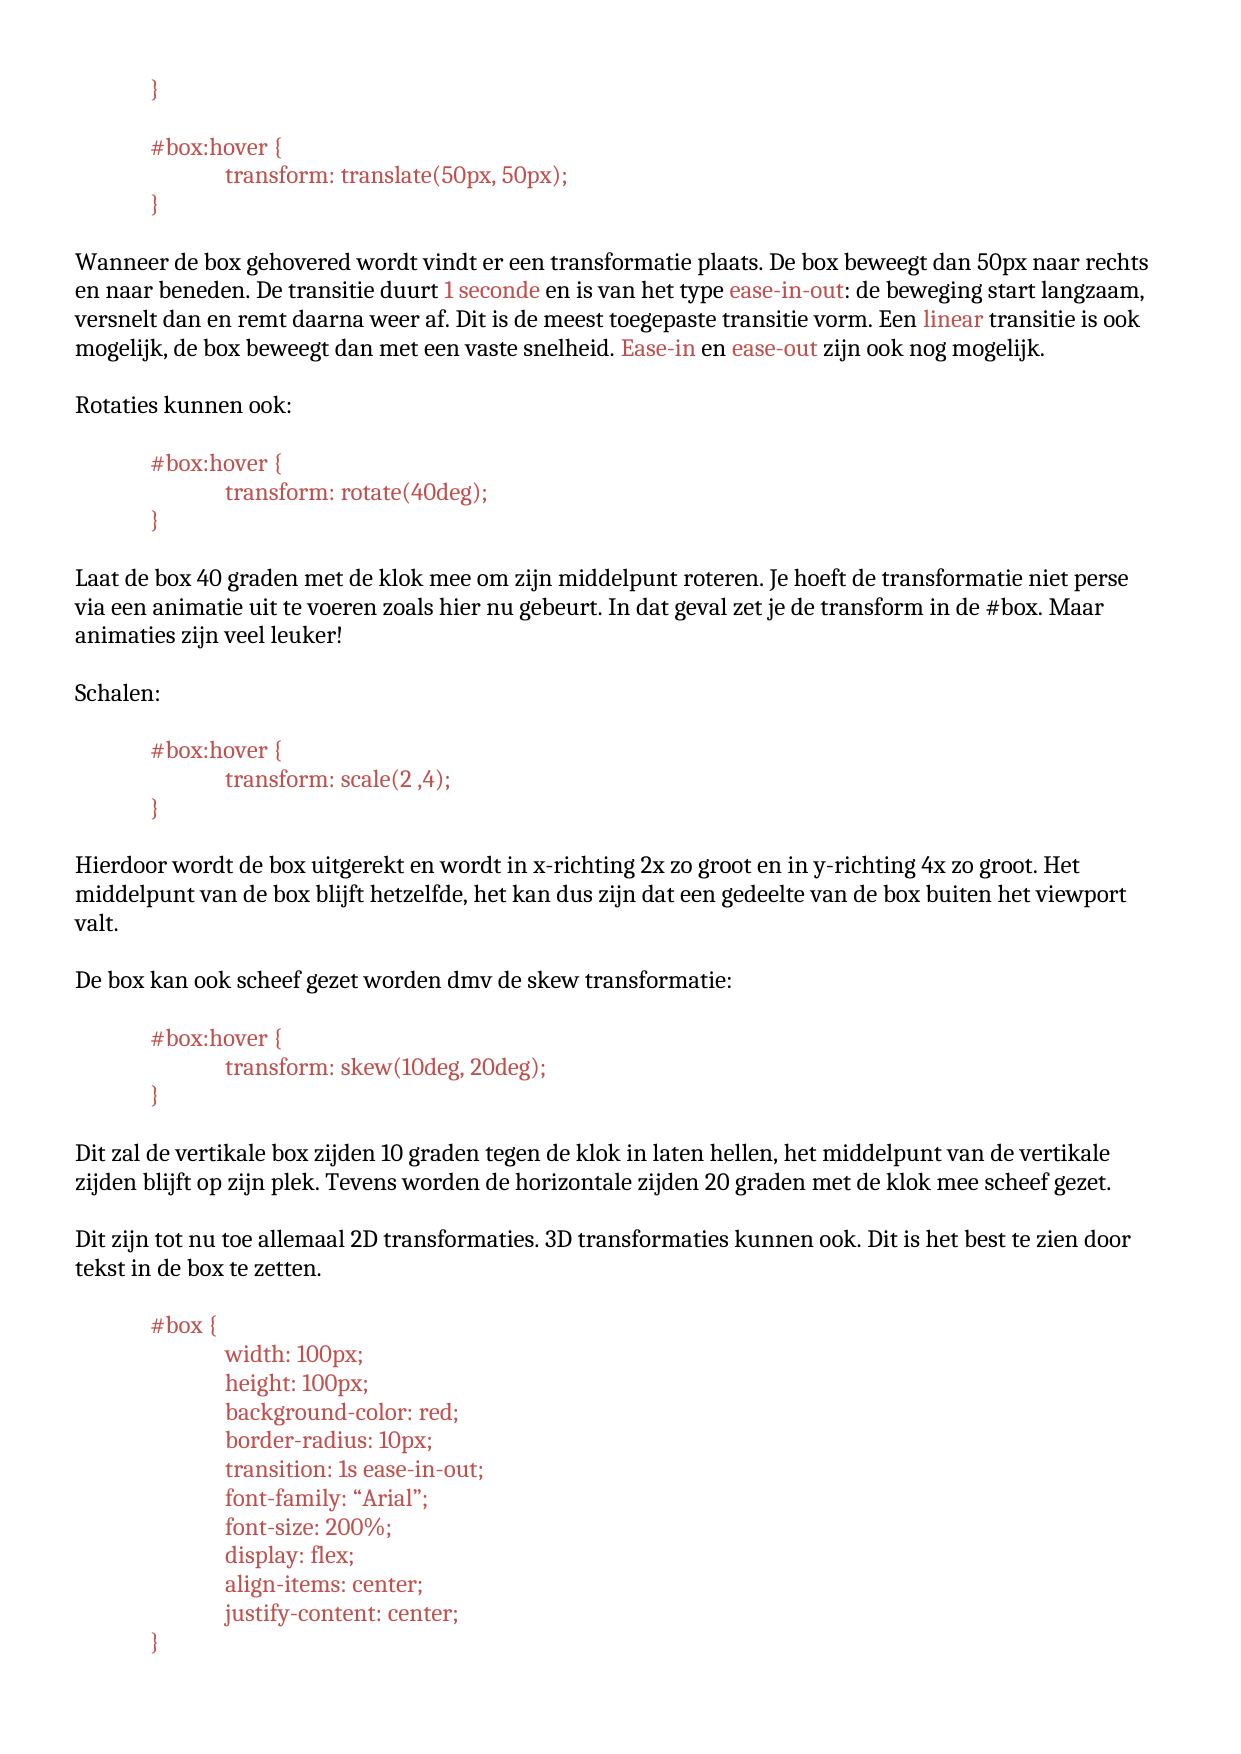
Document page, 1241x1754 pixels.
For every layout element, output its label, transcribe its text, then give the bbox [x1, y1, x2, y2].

text width: 100px; [75, 1340, 1165, 1369]
text De box kan ook scheef gezet worden dmv de skew transformatie: [75, 966, 1165, 995]
text background-color: red; [75, 1397, 1165, 1426]
text Dit zal de vertikale box zijden 10 graden tegen de klok in laten hellen, het middelpunt van de vertikale zijden blijft op zijn plek. Tevens worden de horizontale zijden 20 graden met de klok mee scheef gezet. [75, 1139, 1165, 1196]
text align-items: center; [75, 1570, 1165, 1599]
text } [75, 1081, 1165, 1110]
text Dit zijn tot nu toe allemaal 2D transformaties. 3D transformaties kunnen ook. Dit is het best te zien door tekst in de box te zetten. [75, 1225, 1165, 1282]
text } [75, 190, 1165, 219]
text font-size: 200%; [75, 1512, 1165, 1541]
text display: flex; [75, 1541, 1165, 1570]
text Wanneer de box gehovered wordt vindt er een transformatie plaats. De box beweegt dan 50px naar rechts en naar beneden. De transitie duurt 1 seconde en is van het type ease-in-out: de beweging start langzaam, versnelt dan en remt daarna weer af. Dit is de meest toegepaste transitie vorm. Een linear transitie is ook mogelijk, de box beweegt dan met een vaste snelheid. Ease-in en ease-out zijn ook nog mogelijk. [75, 247, 1165, 362]
text } [75, 1627, 1165, 1656]
text transition: 1s ease-in-out; [75, 1455, 1165, 1484]
text transform: translate(50px, 50px); [75, 161, 1165, 190]
text Rotaties kunnen ook: [75, 391, 1165, 420]
text border-radius: 10px; [75, 1426, 1165, 1455]
text transform: rotate(40deg); [75, 477, 1165, 506]
text #box:hover { [75, 449, 1165, 477]
text #box { [75, 1311, 1165, 1340]
text #box:hover { [75, 736, 1165, 765]
text transform: scale(2 ,4); [75, 765, 1165, 794]
text justify-content: center; [75, 1599, 1165, 1627]
text Schalen: [75, 679, 1165, 707]
text height: 100px; [75, 1369, 1165, 1397]
text } [75, 75, 1165, 104]
text #box:hover { [75, 1024, 1165, 1052]
text #box:hover { [75, 132, 1165, 161]
text Hierdoor wordt de box uitgerekt en wordt in x-richting 2x zo groot en in y-richting 4x zo groot. Het middelpunt van de box blijft hetzelfde, het kan dus zijn dat een gedeelte van de box buiten het viewport valt. [75, 851, 1165, 937]
text } [75, 506, 1165, 535]
text font-family: “Arial”; [75, 1484, 1165, 1512]
text } [75, 794, 1165, 822]
text transform: skew(10deg, 20deg); [75, 1052, 1165, 1081]
text Laat de box 40 graden met de klok mee om zijn middelpunt roteren. Je hoeft de transformatie niet perse via een animatie uit te voeren zoals hier nu gebeurt. In dat geval zet je de transform in de #box. Maar animaties zijn veel leuker! [75, 564, 1165, 650]
